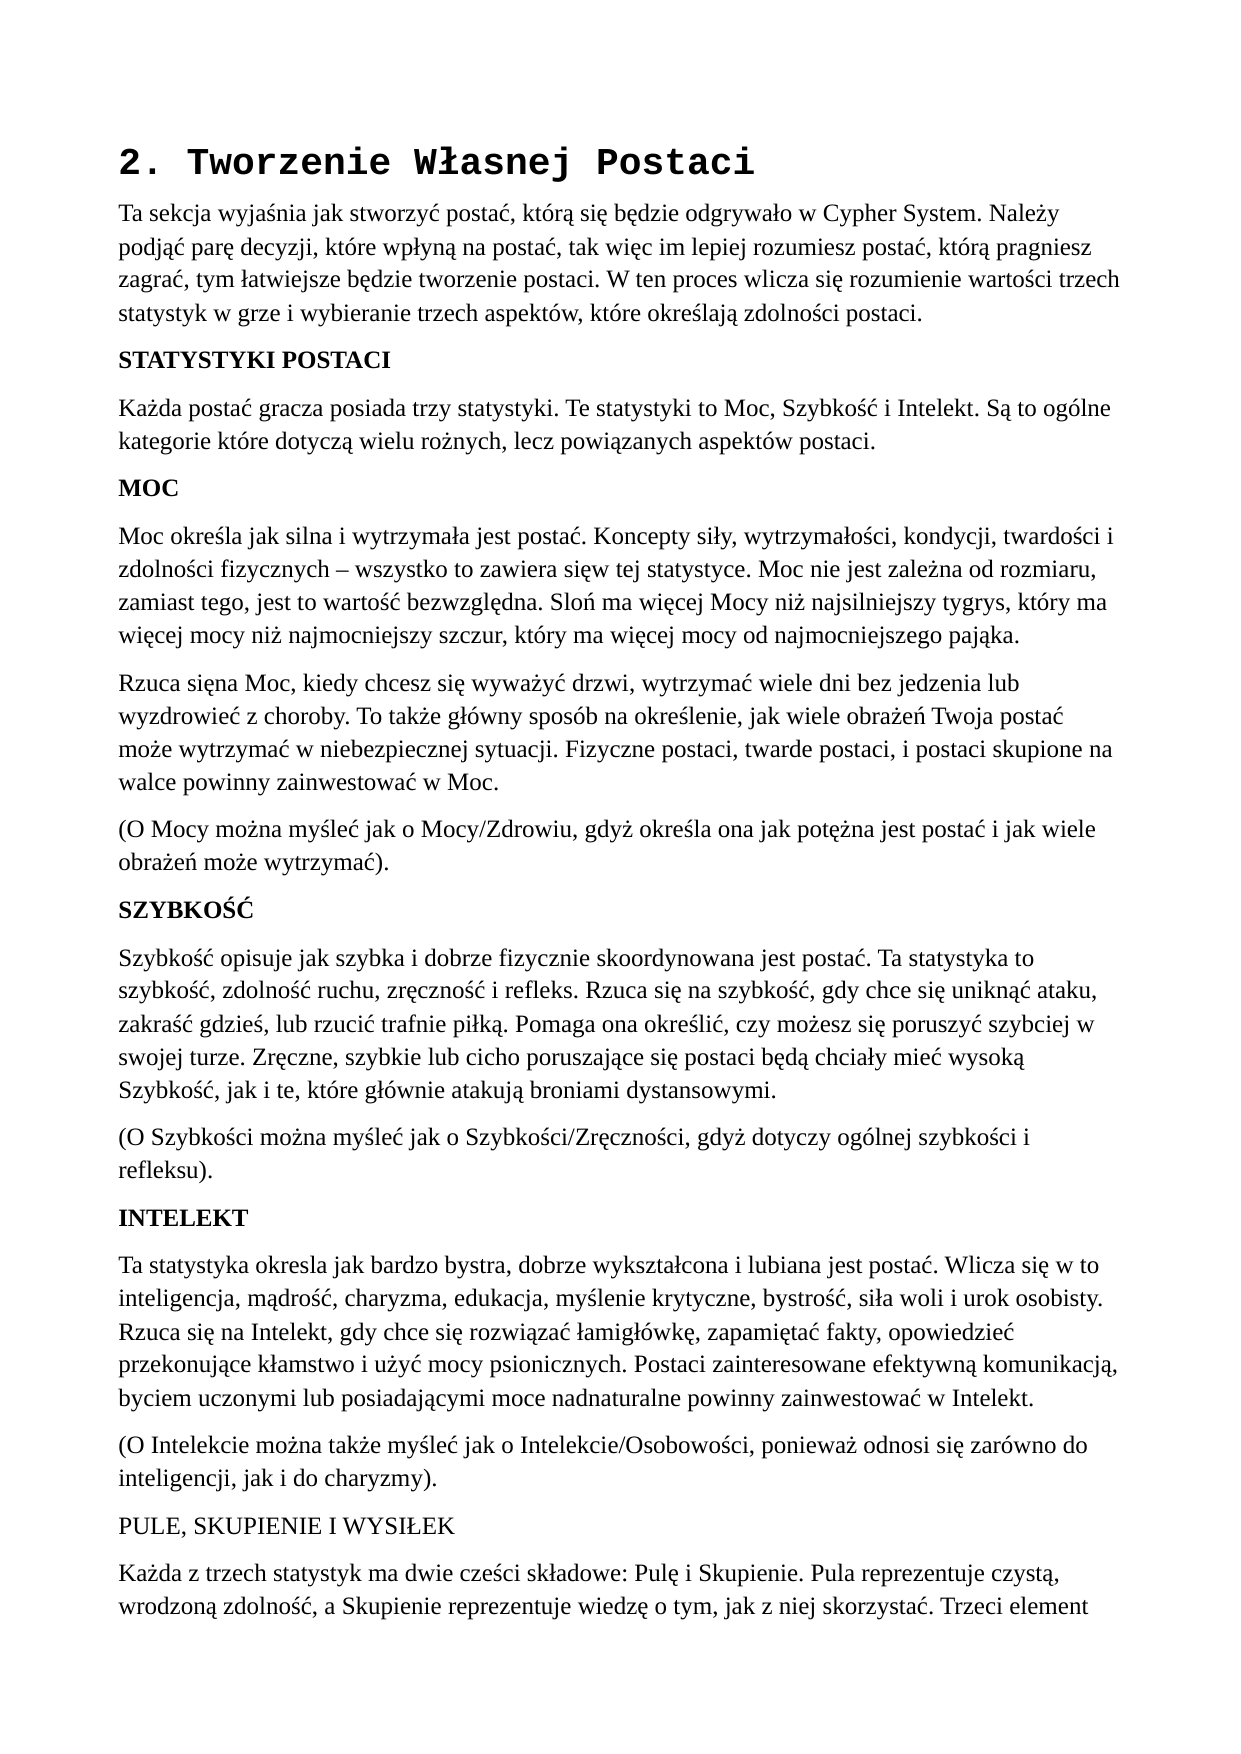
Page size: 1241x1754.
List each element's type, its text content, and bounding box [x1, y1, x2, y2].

text Ta statystyka okresla jak bardzo bystra, dobrze wykształcona i lubiana jest postać. Wlicza się w to inteligencja, mądrość, charyzma, edukacja, myślenie krytyczne, bystrość, siła woli i urok osobisty. Rzuca się na Intelekt, gdy chce się rozwiązać łamigłówkę, zapamiętać fakty, opowiedzieć przekonujące kłamstwo i użyć mocy psionicznych. Postaci zainteresowane efektywną komunikacją, byciem uczonymi lub posiadającymi moce nadnaturalne powinny zainwestować w Intelekt. [118, 1251, 1122, 1411]
text (O Mocy można myśleć jak o Mocy/Zdrowiu, gdyż określa ona jak potężna jest postać i jak wiele obrażeń może wytrzymać). [118, 814, 1122, 876]
subtitle 2. Tworzenie Własnej Postaci [118, 143, 1122, 186]
text SZYBKOŚĆ [118, 895, 1122, 924]
text Każda postać gracza posiada trzy statystyki. Te statystyki to Moc, Szybkość i Intelekt. Są to ogólne kategorie które dotyczą wielu rożnych, lecz powiązanych aspektów postaci. [118, 393, 1122, 454]
text (O Intelekcie można także myśleć jak o Intelekcie/Osobowości, ponieważ odnosi się zarówno do inteligencji, jak i do charyzmy). [118, 1430, 1122, 1492]
text Każda z trzech statystyk ma dwie cześci składowe: Pulę i Skupienie. Pula reprezentuje czystą, wrodzoną zdolność, a Skupienie reprezentuje wiedzę o tym, jak z niej skorzystać. Trzeci element [118, 1558, 1122, 1620]
text PULE, SKUPIENIE I WYSIŁEK [118, 1511, 1122, 1539]
text Moc określa jak silna i wytrzymała jest postać. Koncepty siły, wytrzymałości, kondycji, twardości i zdolności fizycznych – wszystko to zawiera sięw tej statystyce. Moc nie jest zależna od rozmiaru, zamiast tego, jest to wartość bezwzględna. Sloń ma więcej Mocy niż najsilniejszy tygrys, który ma więcej mocy niż najmocniejszy szczur, który ma więcej mocy od najmocniejszego pająka. [118, 521, 1122, 649]
text Szybkość opisuje jak szybka i dobrze fizycznie skoordynowana jest postać. Ta statystyka to szybkość, zdolność ruchu, zręczność i refleks. Rzuca się na szybkość, gdy chce się uniknąć ataku, zakraść gdzieś, lub rzucić trafnie piłką. Pomaga ona określić, czy możesz się poruszyć szybciej w swojej turze. Zręczne, szybkie lub cicho poruszające się postaci będą chciały mieć wysoką Szybkość, jak i te, które głównie atakują broniami dystansowymi. [118, 943, 1122, 1103]
text Rzuca sięna Moc, kiedy chcesz się wyważyć drzwi, wytrzymać wiele dni bez jedzenia lub wyzdrowieć z choroby. To także główny sposób na określenie, jak wiele obrażeń Twoja postać może wytrzymać w niebezpiecznej sytuacji. Fizyczne postaci, twarde postaci, i postaci skupione na walce powinny zainwestować w Moc. [118, 668, 1122, 796]
text (O Szybkości można myśleć jak o Szybkości/Zręczności, gdyż dotyczy ogólnej szybkości i refleksu). [118, 1122, 1122, 1184]
text STATYSTYKI POSTACI [118, 345, 1122, 374]
text MOC [118, 473, 1122, 502]
text INTELEKT [118, 1203, 1122, 1232]
text Ta sekcja wyjaśnia jak stworzyć postać, którą się będzie odgrywało w Cypher System. Należy podjąć parę decyzji, które wpłyną na postać, tak więc im lepiej rozumiesz postać, którą pragniesz zagrać, tym łatwiejsze będzie tworzenie postaci. W ten proces wlicza się rozumienie wartości trzech statystyk w grze i wybieranie trzech aspektów, które określają zdolności postaci. [118, 198, 1122, 326]
